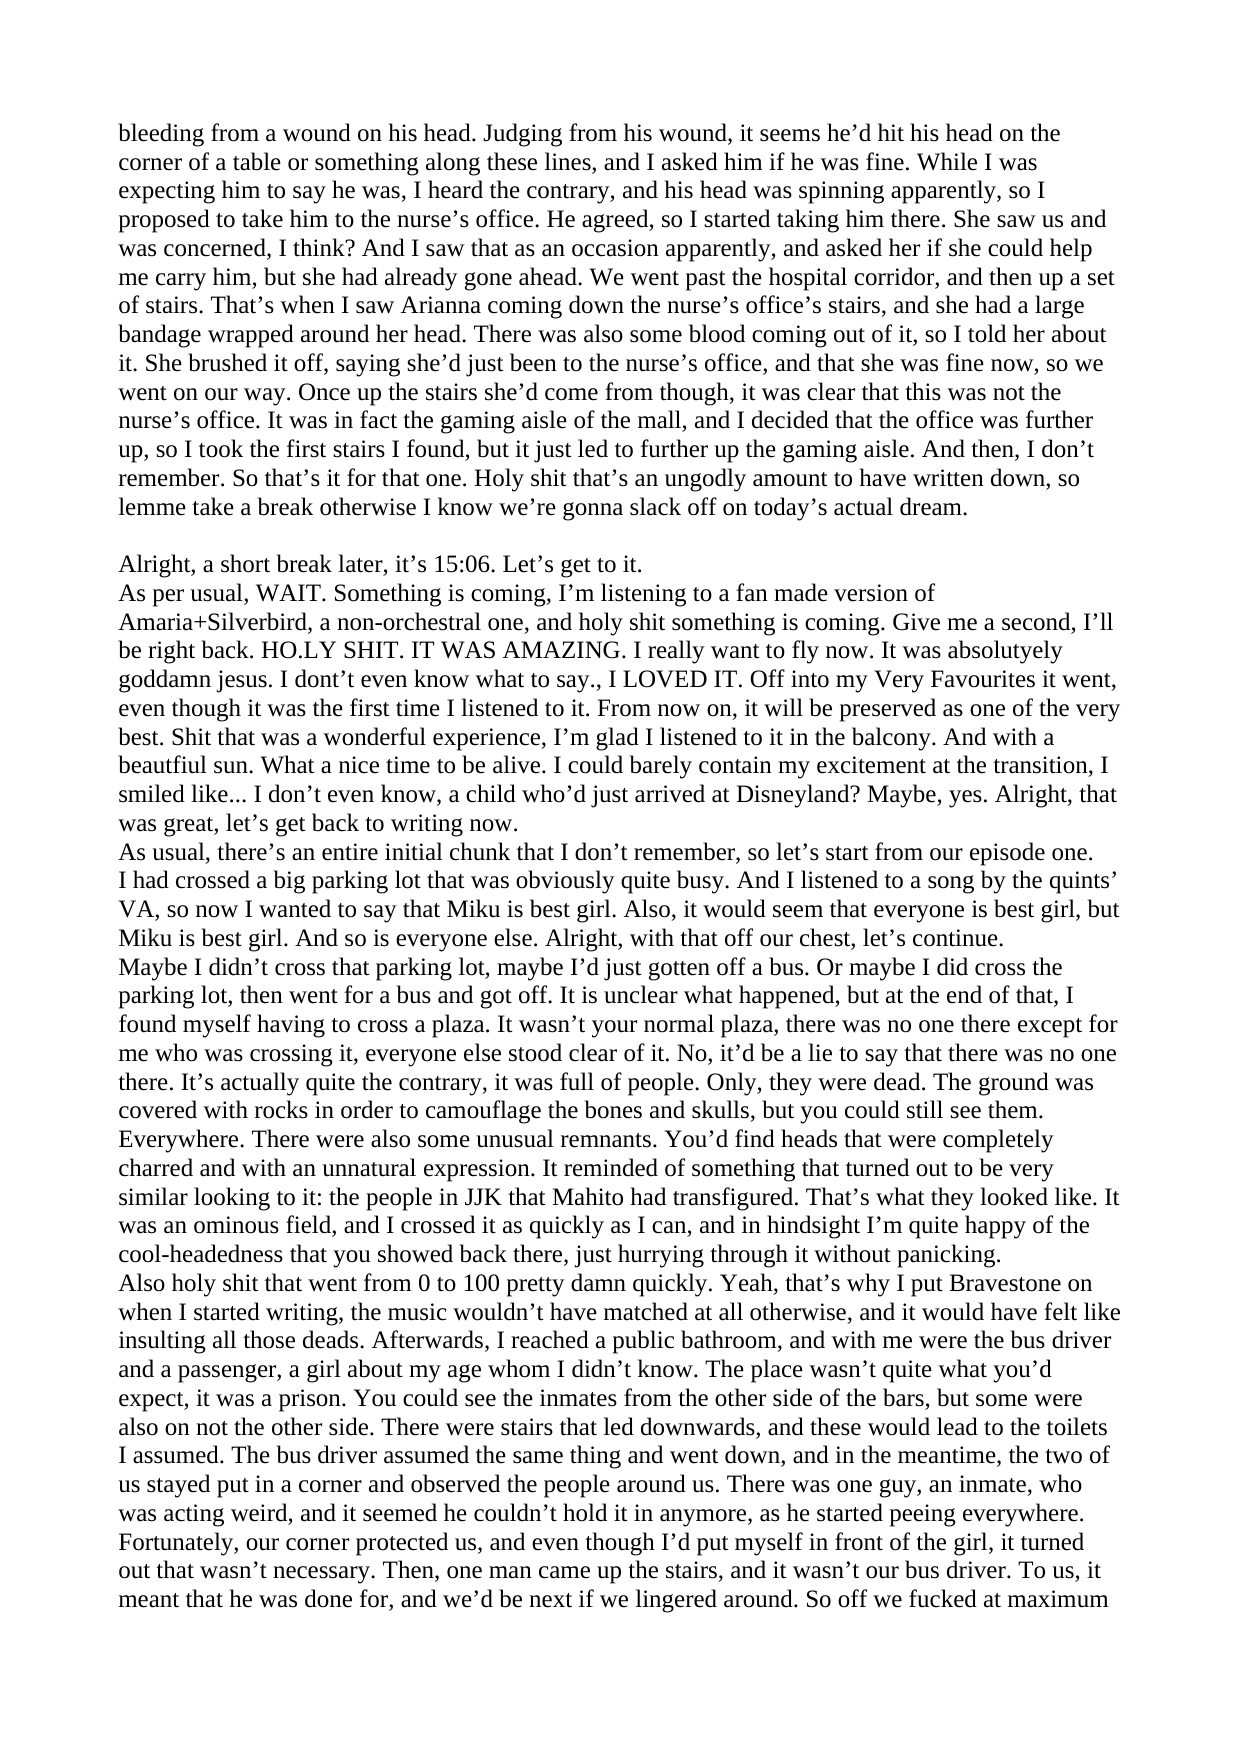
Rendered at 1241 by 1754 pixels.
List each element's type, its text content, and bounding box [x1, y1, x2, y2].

text Maybe I didn’t cross that parking lot, maybe I’d just gotten off a bus. Or maybe I did cross the parking lot, then went for a bus and got off. It is unclear what happened, but at the end of that, I found myself having to cross a plaza. It wasn’t your normal plaza, there was no one there except for me who was crossing it, everyone else stood clear of it. No, it’d be a lie to say that there was no one there. It’s actually quite the contrary, it was full of people. Only, they were dead. The ground was covered with rocks in order to camouflage the bones and skulls, but you could still see them. Everywhere. There were also some unusual remnants. You’d find heads that were completely charred and with an unnatural expression. It reminded of something that turned out to be very similar looking to it: the people in JJK that Mahito had transfigured. That’s what they looked like. It was an ominous field, and I crossed it as quickly as I can, and in hindsight I’m quite happy of the cool-headedness that you showed back there, just hurrying through it without panicking. [118, 952, 1122, 1268]
text Alright, a short break later, it’s 15:06. Let’s get to it. [118, 549, 1122, 578]
text As usual, there’s an entire initial chunk that I don’t remember, so let’s start from our episode one. [118, 837, 1122, 866]
text Also holy shit that went from 0 to 100 pretty damn quickly. Yeah, that’s why I put Bravestone on when I started writing, the music wouldn’t have matched at all otherwise, and it would have felt like insulting all those deads. Afterwards, I reached a public bathroom, and with me were the bus driver and a passenger, a girl about my age whom I didn’t know. The place wasn’t quite what you’d expect, it was a prison. You could see the inmates from the other side of the bars, but some were also on not the other side. There were stairs that led downwards, and these would lead to the toilets I assumed. The bus driver assumed the same thing and went down, and in the meantime, the two of us stayed put in a corner and observed the people around us. There was one guy, an inmate, who was acting weird, and it seemed he couldn’t hold it in anymore, as he started peeing everywhere. Fortunately, our corner protected us, and even though I’d put myself in front of the girl, it turned out that wasn’t necessary. Then, one man came up the stairs, and it wasn’t our bus driver. To us, it meant that he was done for, and we’d be next if we lingered around. So off we fucked at maximum [118, 1268, 1122, 1613]
text I had crossed a big parking lot that was obviously quite busy. And I listened to a song by the quints’ VA, so now I wanted to say that Miku is best girl. Also, it would seem that everyone is best girl, but Miku is best girl. And so is everyone else. Alright, with that off our chest, let’s continue. [118, 866, 1122, 952]
text bleeding from a wound on his head. Judging from his wound, it seems he’d hit his head on the corner of a table or something along these lines, and I asked him if he was fine. While I was expecting him to say he was, I heard the contrary, and his head was spinning apparently, so I proposed to take him to the nurse’s office. He agreed, so I started taking him there. She saw us and was concerned, I think? And I saw that as an occasion apparently, and asked her if she could help me carry him, but she had already gone ahead. We went past the hospital corridor, and then up a set of stairs. That’s when I saw Arianna coming down the nurse’s office’s stairs, and she had a large bandage wrapped around her head. There was also some blood coming out of it, so I told her about it. She brushed it off, saying she’d just been to the nurse’s office, and that she was fine now, so we went on our way. Once up the stairs she’d come from though, it was clear that this was not the nurse’s office. It was in fact the gaming aisle of the mall, and I decided that the office was further up, so I took the first stairs I found, but it just led to further up the gaming aisle. And then, I don’t remember. So that’s it for that one. Holy shit that’s an ungodly amount to have written down, so lemme take a break otherwise I know we’re gonna slack off on today’s actual dream. [118, 118, 1122, 521]
text As per usual, WAIT. Something is coming, I’m listening to a fan made version of Amaria+Silverbird, a non-orchestral one, and holy shit something is coming. Give me a second, I’ll be right back. HO.LY SHIT. IT WAS AMAZING. I really want to fly now. It was absolutyely goddamn jesus. I dont’t even know what to say., I LOVED IT. Off into my Very Favourites it went, even though it was the first time I listened to it. From now on, it will be preserved as one of the very best. Shit that was a wonderful experience, I’m glad I listened to it in the balcony. And with a beautfiul sun. What a nice time to be alive. I could barely contain my excitement at the transition, I smiled like... I don’t even know, a child who’d just arrived at Disneyland? Maybe, yes. Alright, that was great, let’s get back to writing now. [118, 578, 1122, 837]
